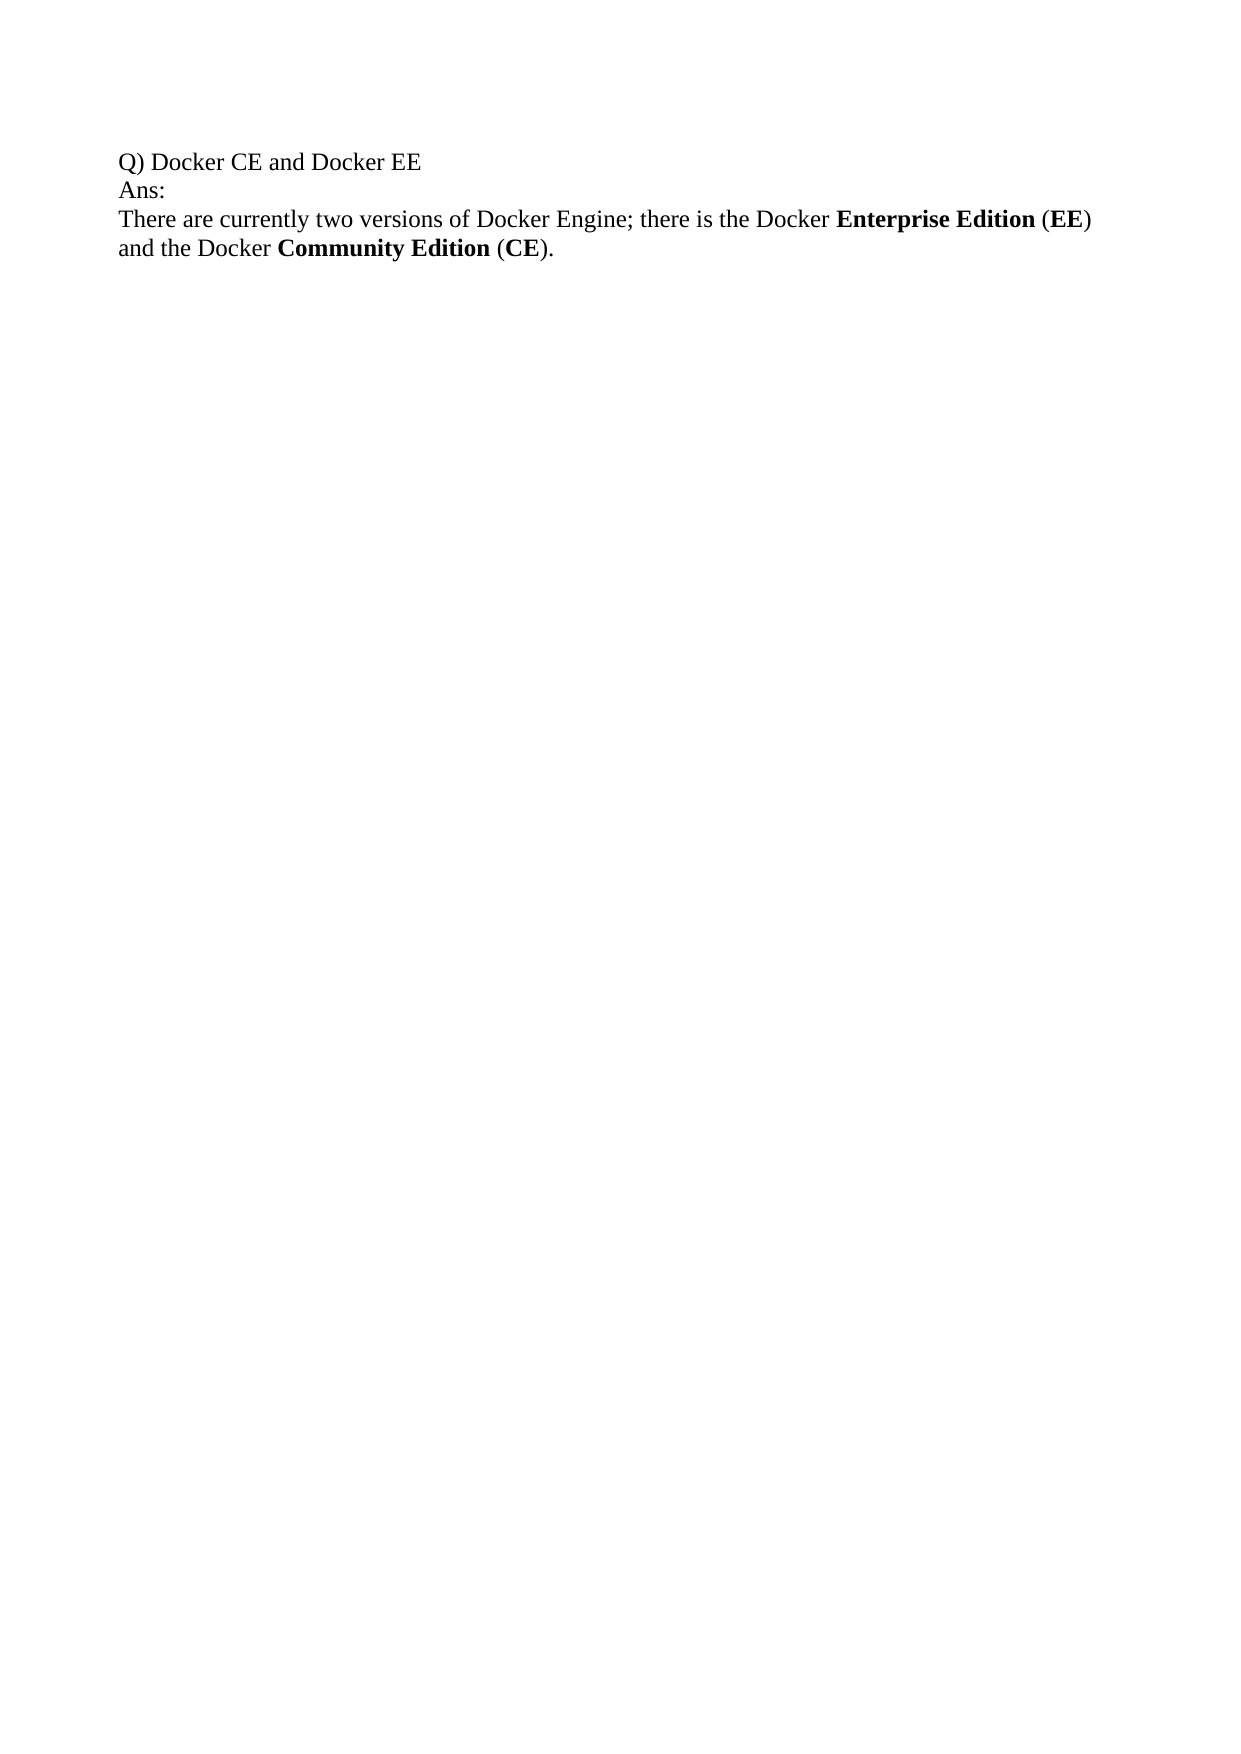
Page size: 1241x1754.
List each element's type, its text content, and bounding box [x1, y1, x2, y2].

text Ans: [118, 176, 1122, 204]
text Q) Docker CE and Docker EE [118, 147, 1122, 176]
text There are currently two versions of Docker Engine; there is the Docker Enterprise Edition (EE) and the Docker Community Edition (CE). [118, 204, 1122, 262]
